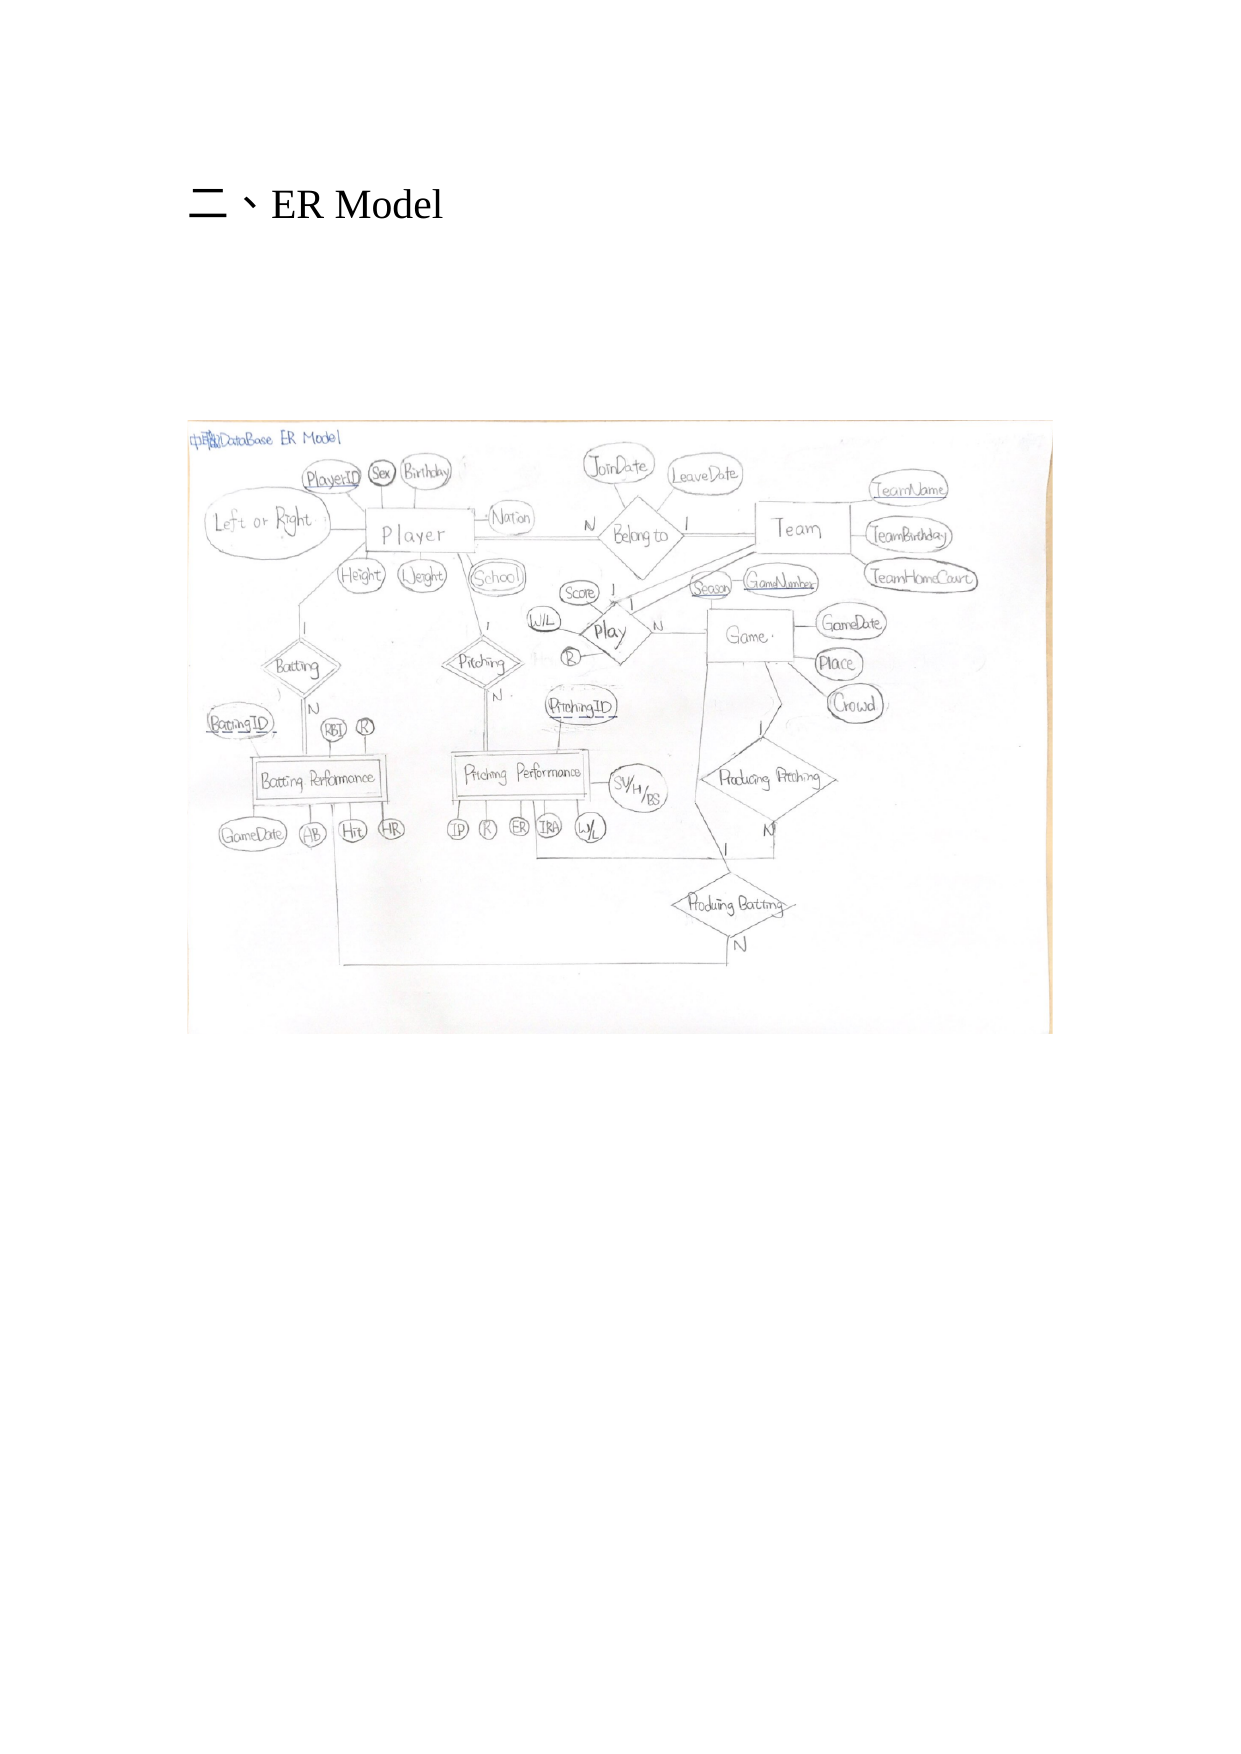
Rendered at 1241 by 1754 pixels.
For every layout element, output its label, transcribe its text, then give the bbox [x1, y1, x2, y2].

text 二、ER Model [187, 158, 1053, 221]
